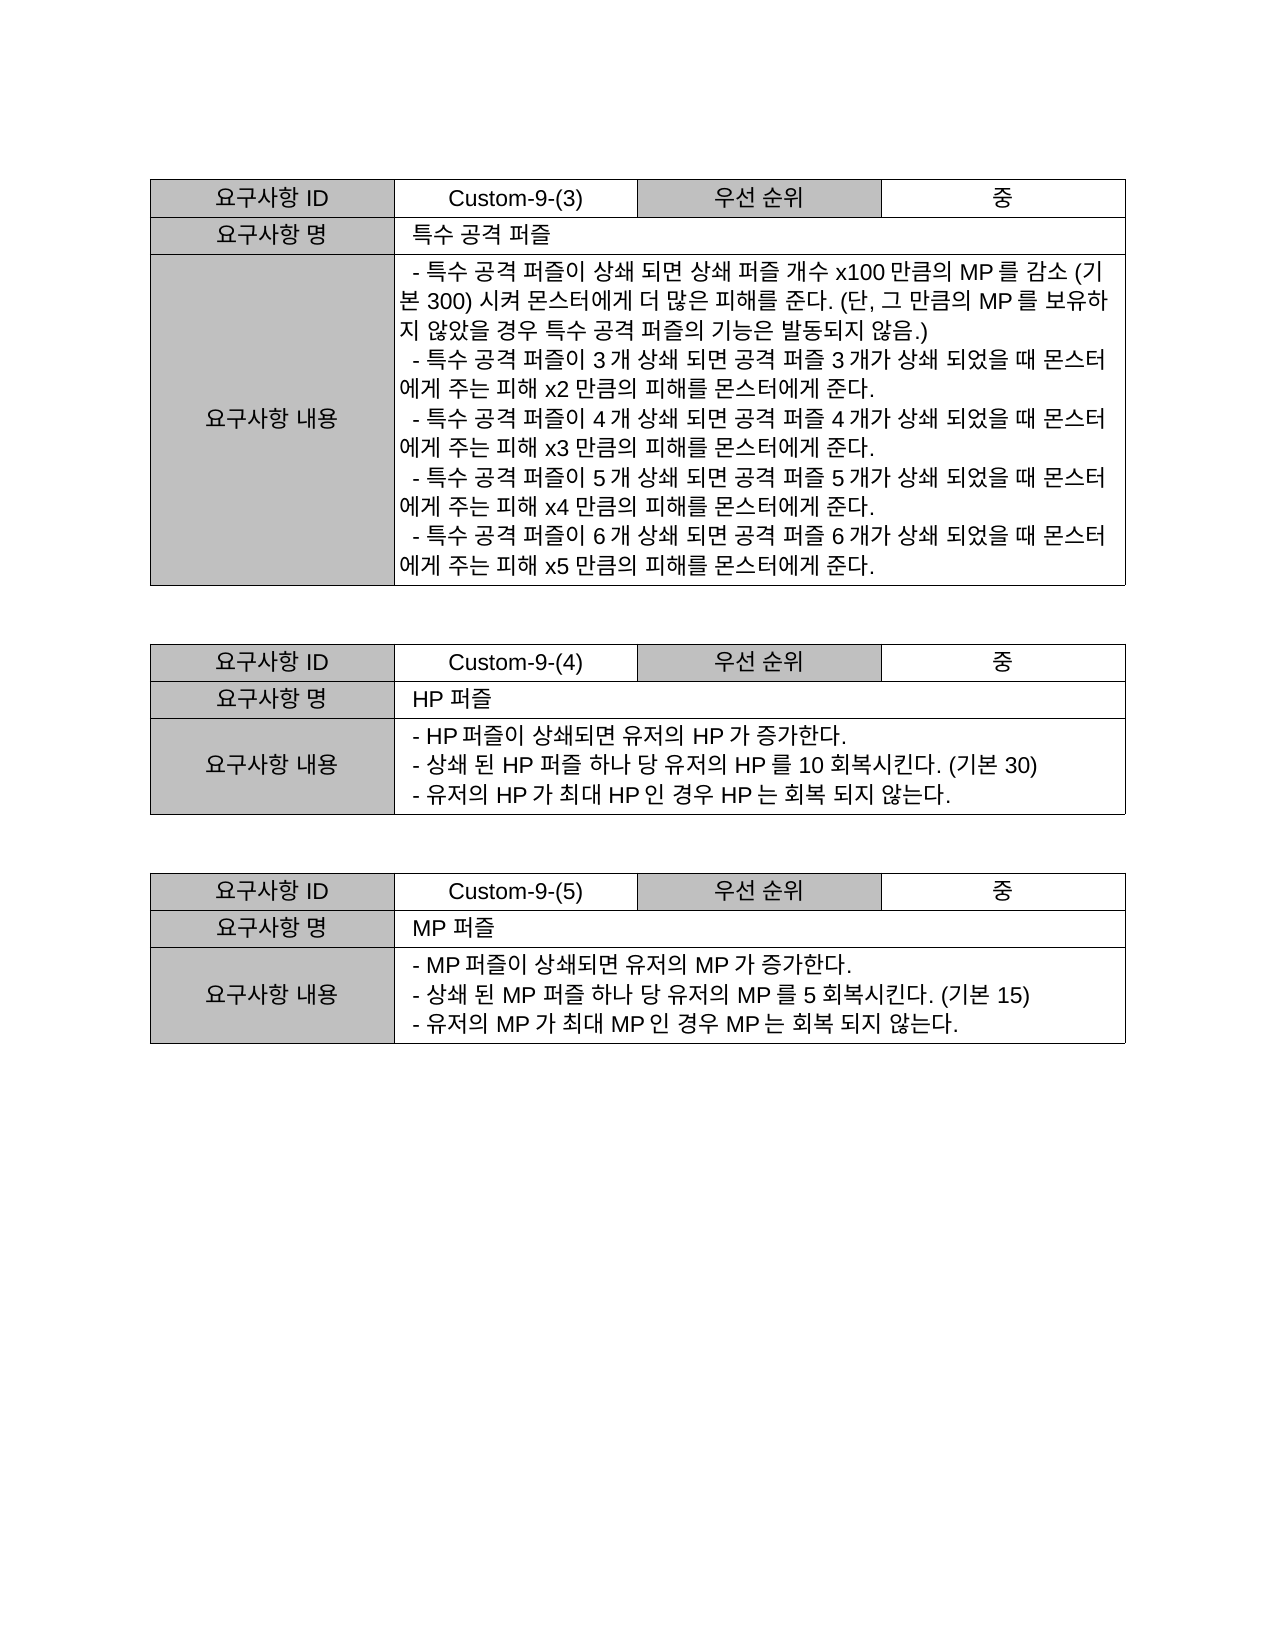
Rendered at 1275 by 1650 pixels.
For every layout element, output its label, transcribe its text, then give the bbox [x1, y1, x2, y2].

table_cell 요구사항 명 [151, 911, 394, 947]
table_header 요구사항 ID [151, 180, 394, 217]
table_header 요구사항 ID [151, 645, 394, 681]
table_cell 요구사항 명 [151, 682, 394, 718]
table_header Custom-9-(4) [395, 645, 637, 681]
table_header 우선 순위 [638, 645, 881, 681]
table_cell 특수 공격 퍼즐 [395, 218, 1125, 254]
table_cell HP 퍼즐 [395, 682, 1125, 718]
table_cell 요구사항 내용 [151, 948, 394, 1043]
table_cell - 특수 공격 퍼즐이 상쇄 되면 상쇄 퍼즐 개수 x100만큼의 MP를 감소 (기본 300) 시켜 몬스터에게 더 많은 피해를 준다. (단, 그 만큼의 MP를 보유하지 않았을 경우 특수 공격 퍼즐의 기능은 발동되지 않음.) - 특수 공격 퍼즐이 3개 상쇄 되면 공격 퍼즐 3개가 상쇄 되었을 때 몬스터에게 주는 피해 x2 만큼의 피해를 몬스터에게 준다. - 특수 공격 퍼즐이 4개 상쇄 되면 공격 퍼즐 4개가 상쇄 되었을 때 몬스터에게 주는 피해 x3 만큼의 피해를 몬스터에게 준다. - 특수 공격 퍼즐이 5개 상쇄 되면 공격 퍼즐 5개가 상쇄 되었을 때 몬스터에게 주는 피해 x4 만큼의 피해를 몬스터에게 준다. - 특수 공격 퍼즐이 6개 상쇄 되면 공격 퍼즐 6개가 상쇄 되었을 때 몬스터에게 주는 피해 x5 만큼의 피해를 몬스터에게 준다. [395, 255, 1125, 585]
table_header 중 [882, 645, 1125, 681]
table_cell 요구사항 명 [151, 218, 394, 254]
table_header 요구사항 ID [151, 874, 394, 910]
table_cell MP 퍼즐 [395, 911, 1125, 947]
table_cell - MP퍼즐이 상쇄되면 유저의 MP가 증가한다. - 상쇄 된 MP 퍼즐 하나 당 유저의 MP를 5 회복시킨다. (기본 15) - 유저의 MP가 최대 MP인 경우 MP는 회복 되지 않는다. [395, 948, 1125, 1043]
table_header 중 [882, 874, 1125, 910]
table_header 우선 순위 [638, 874, 881, 910]
table_header 우선 순위 [638, 180, 881, 217]
table_cell 요구사항 내용 [151, 255, 394, 585]
table_header Custom-9-(5) [395, 874, 637, 910]
table_header 중 [882, 180, 1125, 217]
table_cell - HP퍼즐이 상쇄되면 유저의 HP가 증가한다. - 상쇄 된 HP 퍼즐 하나 당 유저의 HP를 10 회복시킨다. (기본 30) - 유저의 HP가 최대 HP인 경우 HP는 회복 되지 않는다. [395, 719, 1125, 814]
table_cell 요구사항 내용 [151, 719, 394, 814]
table_header Custom-9-(3) [395, 180, 637, 217]
